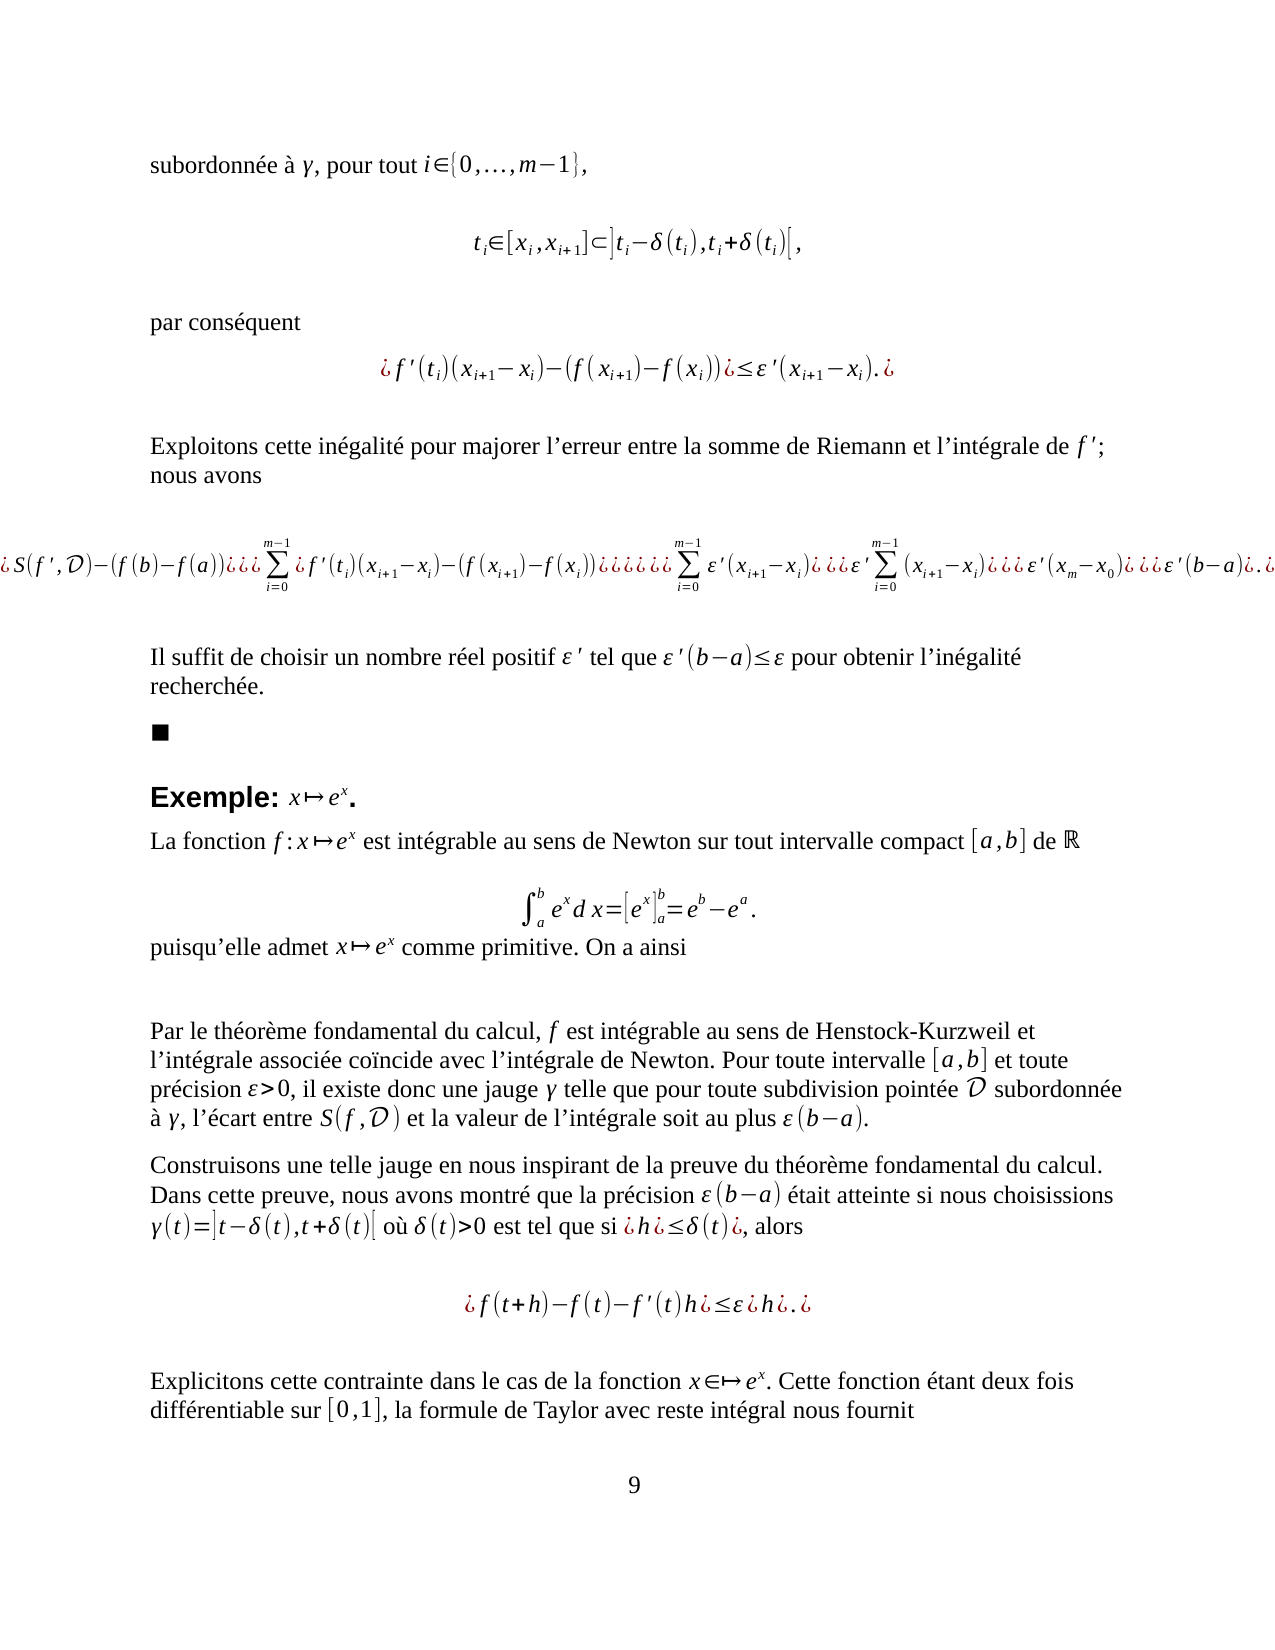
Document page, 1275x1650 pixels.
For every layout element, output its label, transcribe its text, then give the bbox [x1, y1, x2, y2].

text Construisons une telle jauge en nous inspirant de la preuve du théorème fondamental du calcul. Dans cette preuve, nous avons montré que la précision était atteinte si nous choisissions où est tel que si , alors [150, 1151, 1125, 1242]
text Posons nous avons ainsi bien défini une fonction de jauge. Si est subordonnée à , pour tout [150, 150, 1125, 179]
text par conséquent [150, 307, 1125, 336]
text Par le théorème fondamental du calcul, est intégrable au sens de Henstock-Kurzweil et l’intégrale associée coïncide avec l’intégrale de Newton. Pour toute intervalle et toute précision , il existe donc une jauge telle que pour toute subdivision pointée subordonnée à , l’écart entre et la valeur de l’intégrale soit au plus . [150, 1016, 1125, 1133]
text Explicitons cette contrainte dans le cas de la fonction . Cette fonction étant deux fois différentiable sur , la formule de Taylor avec reste intégral nous fournit [150, 1366, 1125, 1424]
text La fonction est intégrable au sens de Newton sur tout intervalle compact de puisqu’elle admet comme primitive. On a ainsi [150, 826, 1125, 961]
text Exploitons cette inégalité pour majorer l’erreur entre la somme de Riemann et l’intégrale de ; nous avons [150, 431, 1125, 489]
subtitle Exemple: . [150, 779, 1125, 813]
text Il suffit de choisir un nombre réel positif tel que pour obtenir l’inégalité recherchée. [150, 641, 1125, 700]
